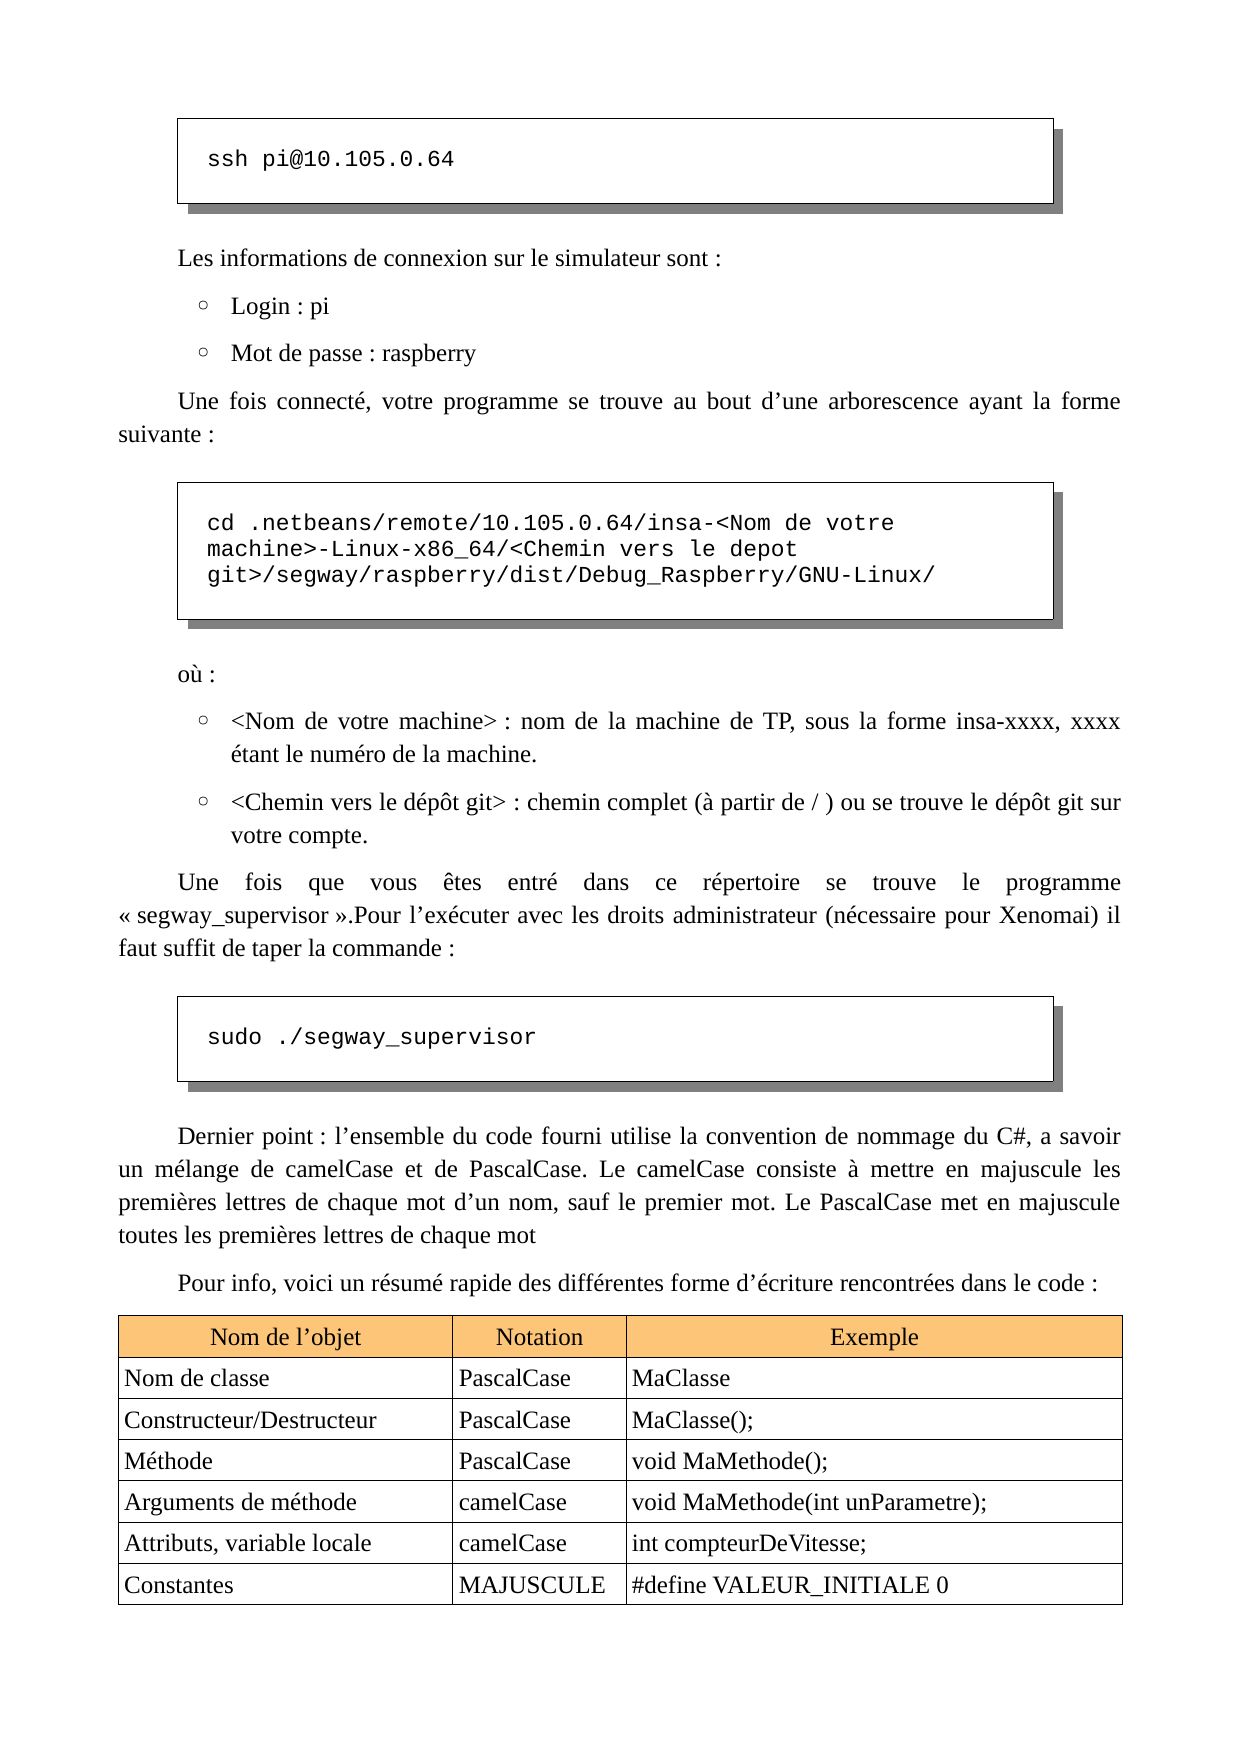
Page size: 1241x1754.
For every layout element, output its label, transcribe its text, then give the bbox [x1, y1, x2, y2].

table_cell #define VALEUR_INITIALE 0 [627, 1564, 1122, 1604]
table_header Notation [453, 1316, 626, 1357]
table_cell PascalCase [453, 1440, 626, 1480]
text sudo ./segway_supervisor [178, 997, 1052, 1081]
table_cell Constantes [119, 1564, 452, 1604]
text Une fois connecté, votre programme se trouve au bout d’une arborescence ayant la forme suivante : [118, 386, 1122, 448]
table_header Exemple [627, 1316, 1122, 1357]
list Login : pi [193, 291, 1122, 320]
table_cell Attributs, variable locale [119, 1523, 452, 1563]
list <Chemin vers le dépôt git> : chemin complet (à partir de / ) ou se trouve le dépôt git sur votre compte. [193, 787, 1122, 849]
table_cell int compteurDeVitesse; [627, 1523, 1122, 1563]
text Dernier point : l’ensemble du code fourni utilise la convention de nommage du C#, a savoir un mélange de camelCase et de PascalCase. Le camelCase consiste à mettre en majuscule les premières lettres de chaque mot d’un nom, sauf le premier mot. Le PascalCase met en majuscule toutes les premières lettres de chaque mot [118, 1121, 1122, 1249]
table_cell MAJUSCULE [453, 1564, 626, 1604]
table_cell void MaMethode(); [627, 1440, 1122, 1480]
table_cell Constructeur/Destructeur [119, 1399, 452, 1439]
list <Nom de votre machine> : nom de la machine de TP, sous la forme insa-xxxx, xxxx étant le numéro de la machine. [193, 706, 1122, 768]
text cd .netbeans/remote/10.105.0.64/insa-<Nom de votre machine>-Linux-x86_64/<Chemin vers le depot git>/segway/raspberry/dist/Debug_Raspberry/GNU-Linux/ [178, 483, 1052, 618]
table_cell MaClasse(); [627, 1399, 1122, 1439]
table_cell PascalCase [453, 1358, 626, 1398]
text Une fois que vous êtes entré dans ce répertoire se trouve le programme « segway_supervisor ».Pour l’exécuter avec les droits administrateur (nécessaire pour Xenomai) il faut suffit de taper la commande : [118, 867, 1122, 962]
text Pour info, voici un résumé rapide des différentes forme d’écriture rencontrées dans le code : [118, 1268, 1122, 1297]
table_cell Nom de classe [119, 1358, 452, 1398]
table_cell MaClasse [627, 1358, 1122, 1398]
text ssh pi@10.105.0.64 [178, 119, 1052, 203]
table_cell Arguments de méthode [119, 1481, 452, 1522]
table_cell Méthode [119, 1440, 452, 1480]
text où : [118, 659, 1122, 687]
list Mot de passe : raspberry [193, 338, 1122, 367]
table_cell PascalCase [453, 1399, 626, 1439]
table_cell camelCase [453, 1523, 626, 1563]
table_header Nom de l’objet [119, 1316, 452, 1357]
text Les informations de connexion sur le simulateur sont : [118, 243, 1122, 272]
table_cell void MaMethode(int unParametre); [627, 1481, 1122, 1522]
table_cell camelCase [453, 1481, 626, 1522]
